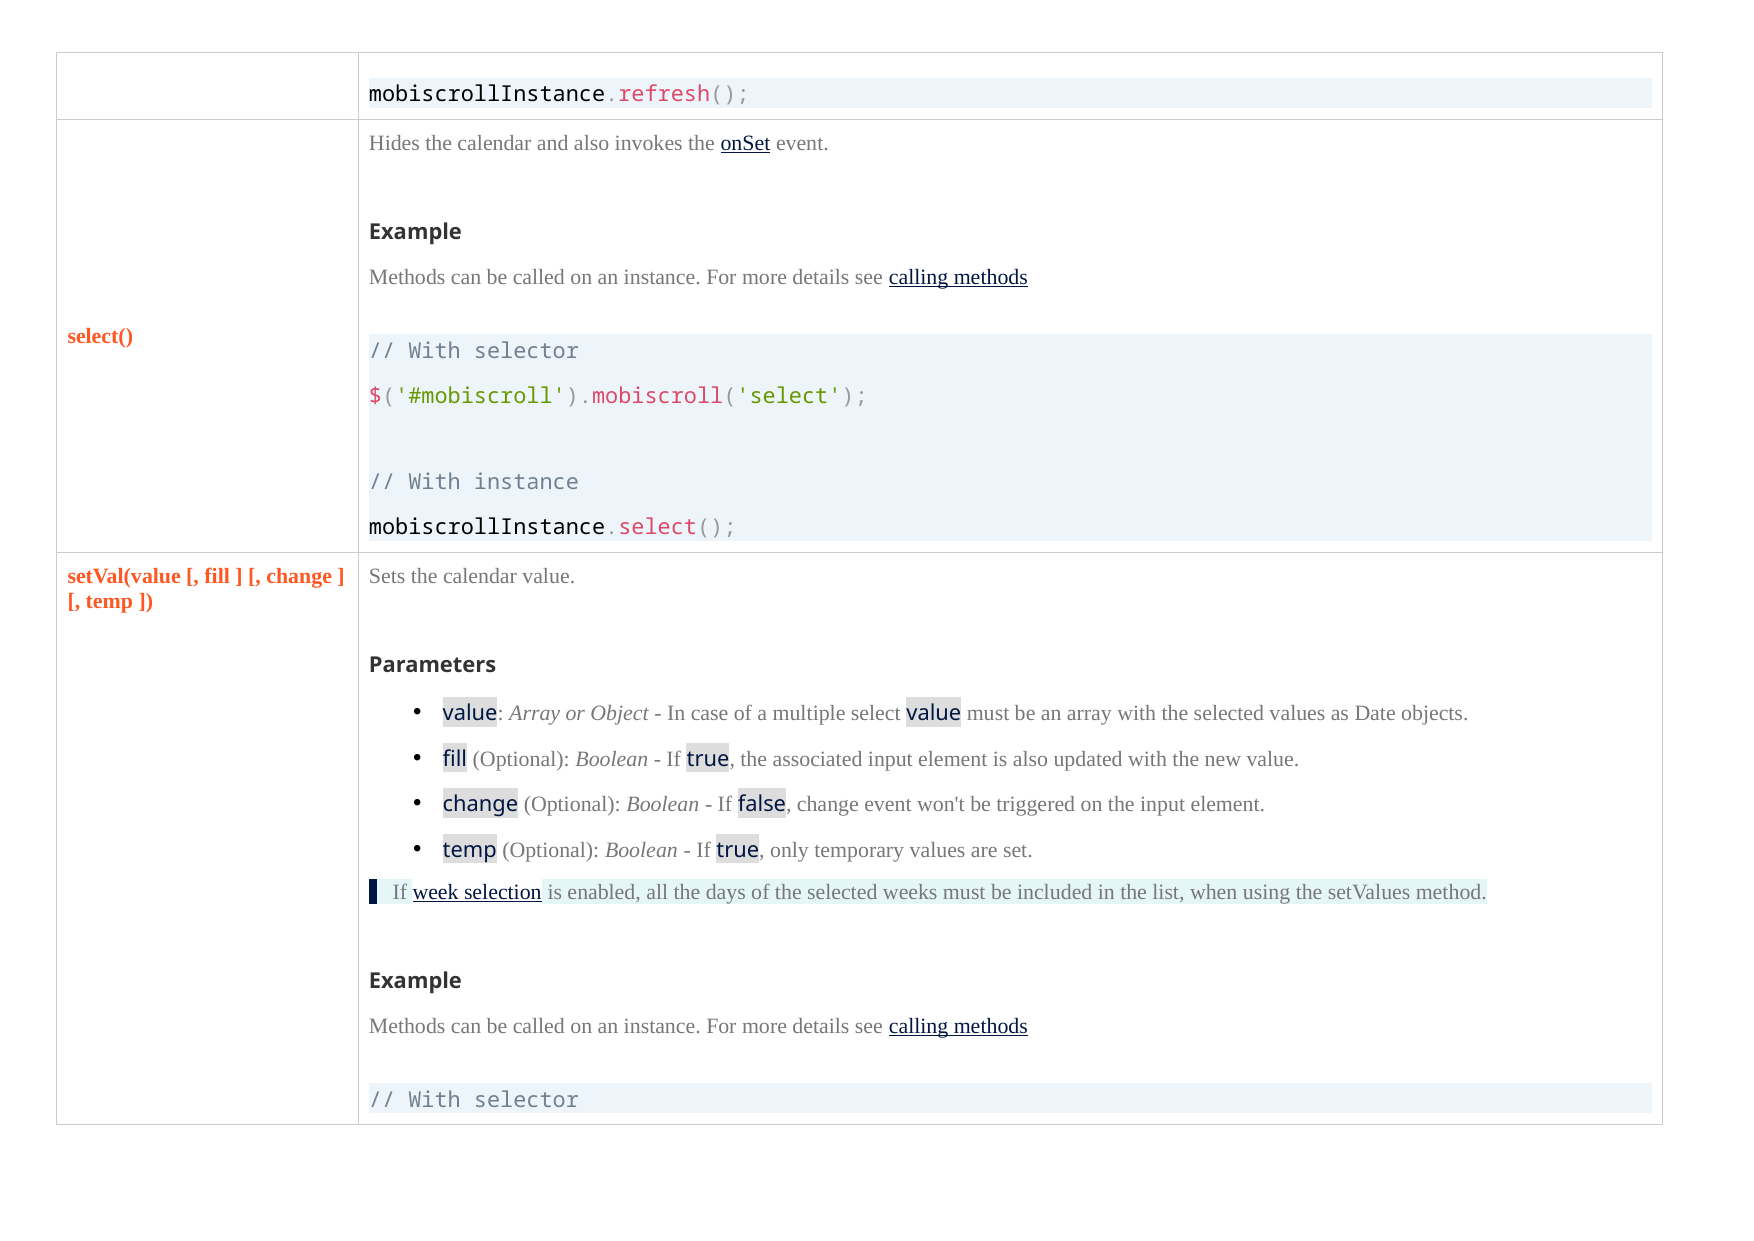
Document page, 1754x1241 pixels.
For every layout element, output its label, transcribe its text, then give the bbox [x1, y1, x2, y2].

table_cell Hides the calendar and also invokes the onSet event. Example Methods can be called on an instance. For more details see calling methods // With selector $('#mobiscroll').mobiscroll('select'); // With instance mobiscrollInstance.select(); [359, 120, 1662, 552]
table_cell [57, 53, 358, 119]
table_cell mobiscrollInstance.refresh(); [359, 53, 1662, 119]
table_cell select() [57, 120, 358, 552]
table_cell Sets the calendar value. Parameters value: Array or Object - In case of a multiple select value must be an array with the selected values as Date objects. fill (Optional): Boolean - If true, the associated input element is also updated with the new value. change (Optional): Boolean - If false, change event won't be triggered on the input element. temp (Optional): Boolean - If true, only temporary values are set. If week selection is enabled, all the days of the selected weeks must be included in the list, when using the setValues method. Example Methods can be called on an instance. For more details see calling methods // With selector [359, 553, 1662, 1124]
table_cell setVal(value [, fill ] [, change ] [, temp ]) [57, 553, 358, 1124]
